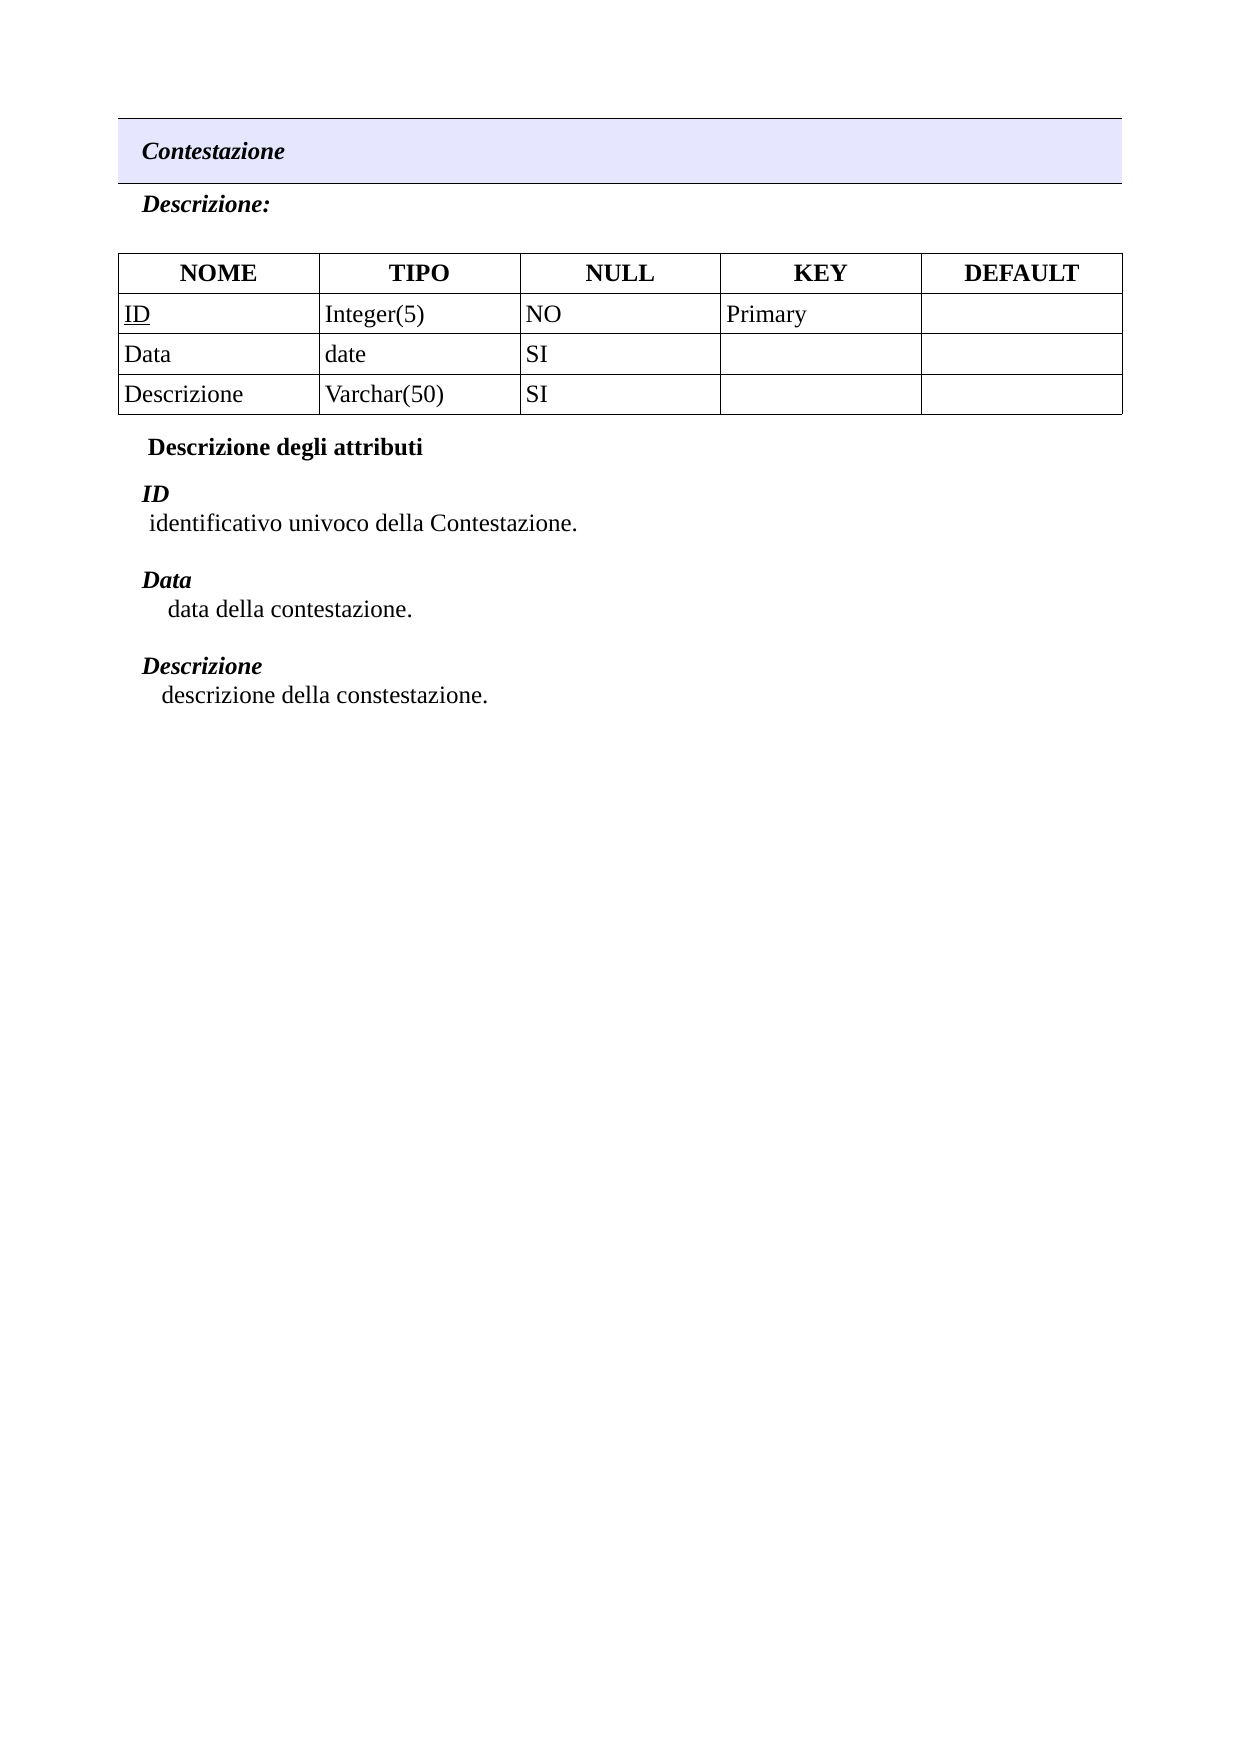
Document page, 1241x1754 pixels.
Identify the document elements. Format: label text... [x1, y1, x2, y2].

table_cell Varchar(50) [320, 375, 520, 414]
table_cell [721, 375, 921, 414]
table_cell NO [521, 294, 720, 333]
table_cell KEY [721, 254, 921, 293]
table_cell [922, 294, 1122, 333]
table_cell TIPO [320, 254, 520, 293]
table_cell Descrizione: [118, 184, 319, 223]
table_cell [922, 334, 1122, 373]
table_cell [721, 334, 921, 373]
table_cell SI [521, 375, 720, 414]
subtitle Descrizione degli attributi [148, 432, 1122, 461]
table_cell ID [119, 294, 319, 333]
table_cell date [320, 334, 520, 373]
table_cell [118, 223, 1122, 252]
table_cell [319, 184, 1122, 223]
table_cell NOME [119, 254, 319, 293]
table_cell Integer(5) [320, 294, 520, 333]
table_cell Primary [721, 294, 921, 333]
table_header ID identificativo univoco della Contestazione. Data data della contestazione. Descrizione descrizione della constestazione. [118, 473, 1122, 714]
table_cell Data [119, 334, 319, 373]
table_header Contestazione [118, 119, 1122, 183]
table_cell Descrizione [119, 375, 319, 414]
table_cell DEFAULT [922, 254, 1122, 293]
table_cell SI [521, 334, 720, 373]
table_cell [922, 375, 1122, 414]
table_cell NULL [521, 254, 720, 293]
